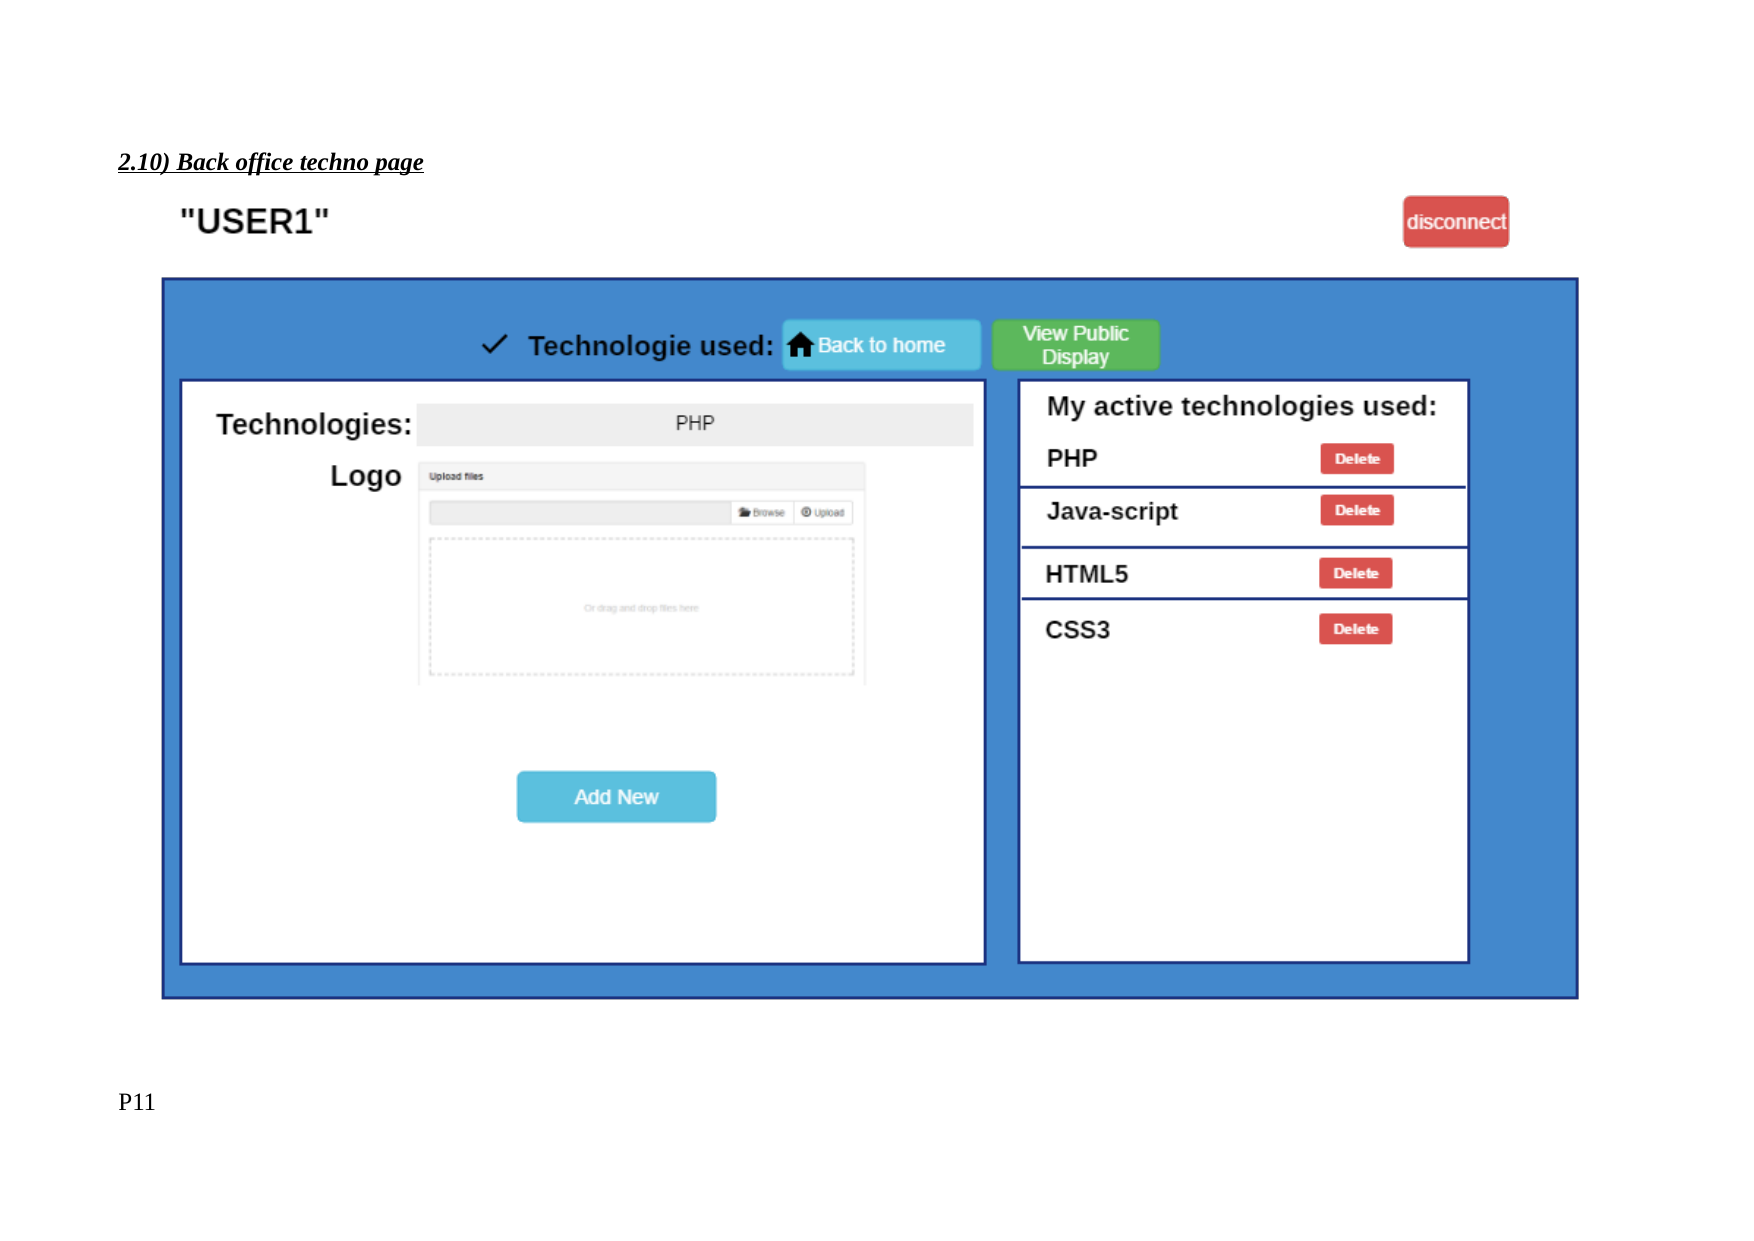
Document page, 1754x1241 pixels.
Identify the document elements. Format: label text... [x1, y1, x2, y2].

text P11 [118, 1087, 1636, 1115]
picture [118, 175, 1636, 1001]
text 2.10) Back office techno page [118, 147, 1636, 175]
